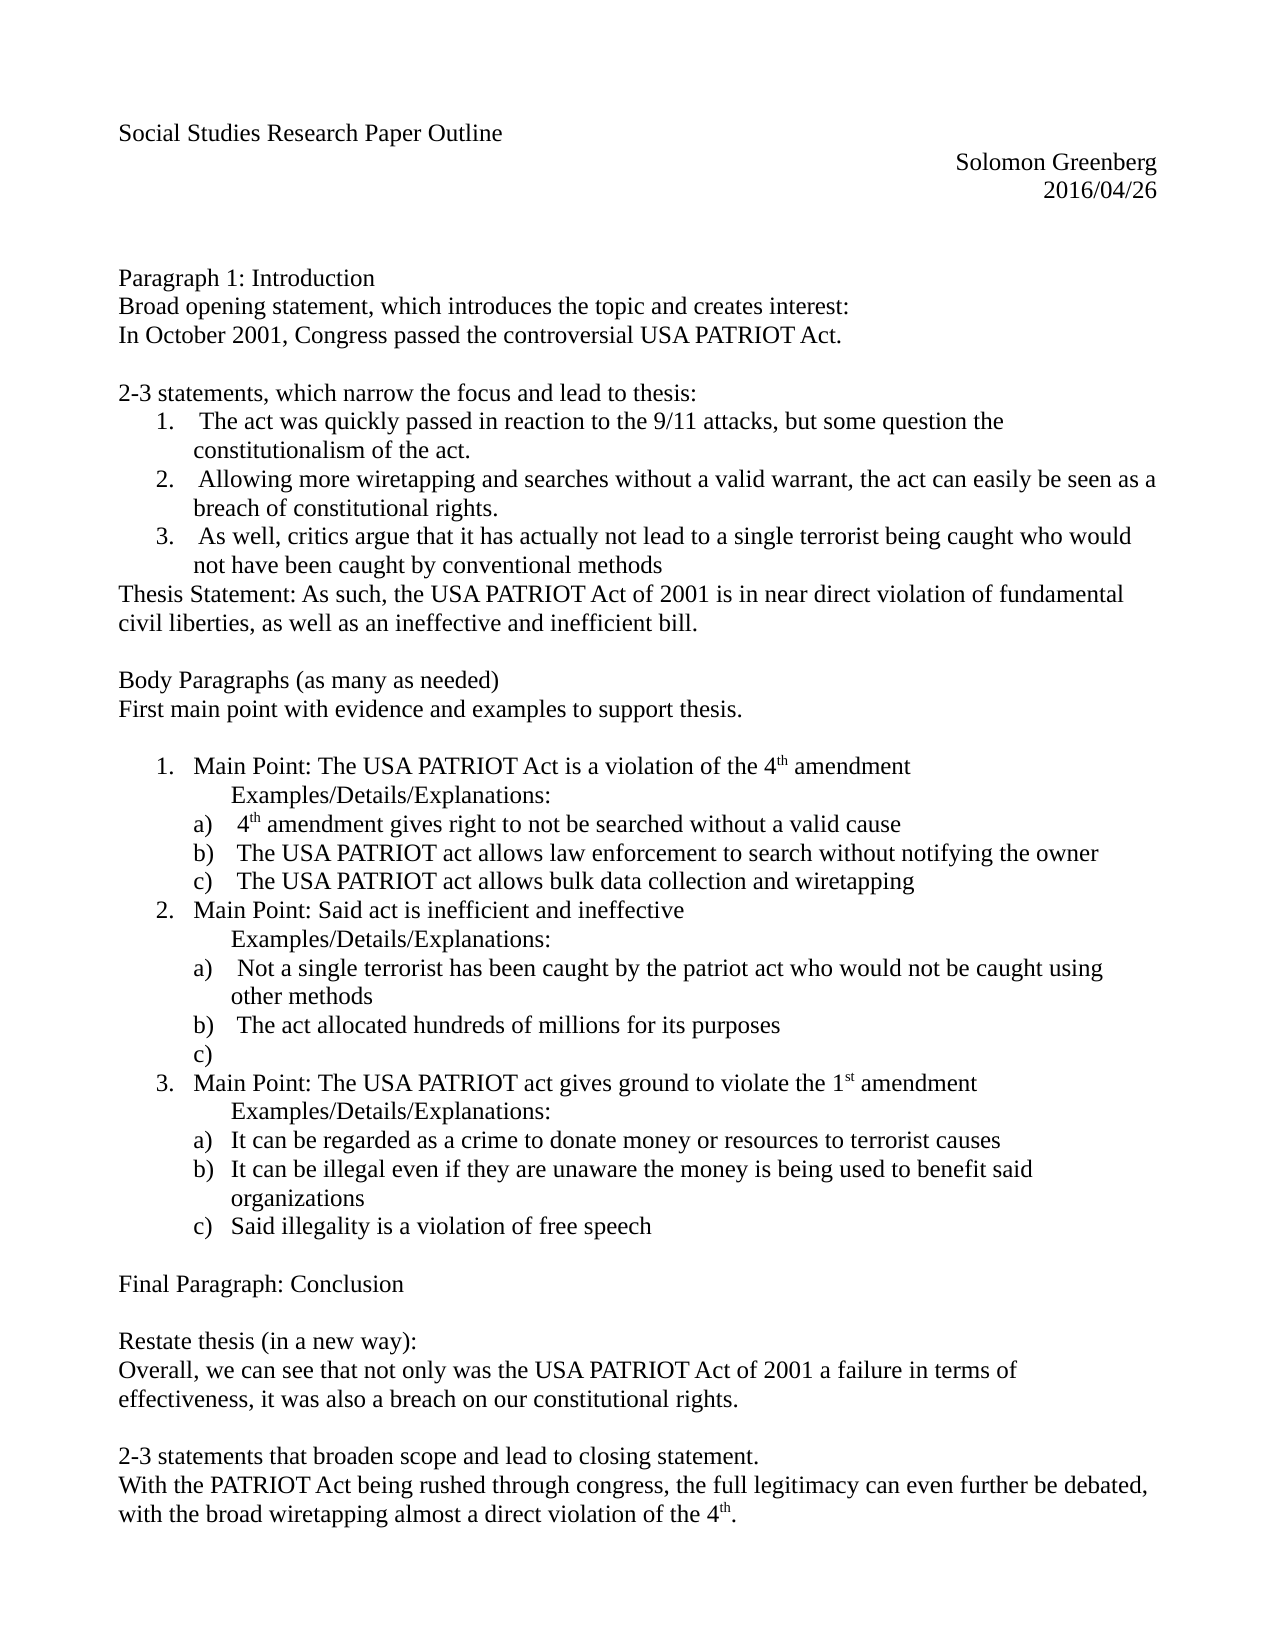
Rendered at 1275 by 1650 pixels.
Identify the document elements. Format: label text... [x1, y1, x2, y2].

text Broad opening statement, which introduces the topic and creates interest: [118, 291, 1157, 320]
text Restate thesis (in a new way): [118, 1326, 1157, 1355]
list The act allocated hundreds of millions for its purposes [193, 1010, 1157, 1039]
list Examples/Details/Explanations: [193, 1096, 1157, 1125]
text In October 2001, Congress passed the controversial USA PATRIOT Act. [118, 320, 1157, 349]
text Body Paragraphs (as many as needed) [118, 665, 1157, 694]
text Overall, we can see that not only was the USA PATRIOT Act of 2001 a failure in terms of effectiveness, it was also a breach on our constitutional rights. [118, 1355, 1157, 1413]
list Examples/Details/Explanations: [193, 780, 1157, 809]
list Examples/Details/Explanations: [193, 924, 1157, 953]
list Main Point: The USA PATRIOT Act is a violation of the 4th amendment [156, 751, 1157, 780]
list The USA PATRIOT act allows bulk data collection and wiretapping [193, 866, 1157, 895]
list It can be illegal even if they are unaware the money is being used to benefit said organizations [193, 1154, 1157, 1211]
list Main Point: The USA PATRIOT act gives ground to violate the 1st amendment [156, 1068, 1157, 1096]
text Thesis Statement: As such, the USA PATRIOT Act of 2001 is in near direct violation of fundamental civil liberties, as well as an ineffective and inefficient bill. [118, 579, 1157, 636]
list The act was quickly passed in reaction to the 9/11 attacks, but some question the constitutionalism of the act. [156, 406, 1157, 464]
text First main point with evidence and examples to support thesis. [118, 694, 1157, 723]
list Not a single terrorist has been caught by the patriot act who would not be caught using other methods [193, 953, 1157, 1010]
text With the PATRIOT Act being rushed through congress, the full legitimacy can even further be debated, with the broad wiretapping almost a direct violation of the 4th. [118, 1470, 1157, 1528]
text 2-3 statements that broaden scope and lead to closing statement. [118, 1441, 1157, 1470]
list Said illegality is a violation of free speech [193, 1211, 1157, 1240]
list 4th amendment gives right to not be searched without a valid cause [193, 809, 1157, 838]
text 2-3 statements, which narrow the focus and lead to thesis: [118, 378, 1157, 406]
list As well, critics argue that it has actually not lead to a single terrorist being caught who would not have been caught by conventional methods [156, 521, 1157, 579]
list It can be regarded as a crime to donate money or resources to terrorist causes [193, 1125, 1157, 1154]
list The USA PATRIOT act allows law enforcement to search without notifying the owner [193, 838, 1157, 866]
text Paragraph 1: Introduction [118, 263, 1157, 291]
list Main Point: Said act is inefficient and ineffective [156, 895, 1157, 924]
text Final Paragraph: Conclusion [118, 1269, 1157, 1298]
list Allowing more wiretapping and searches without a valid warrant, the act can easily be seen as a breach of constitutional rights. [156, 464, 1157, 521]
